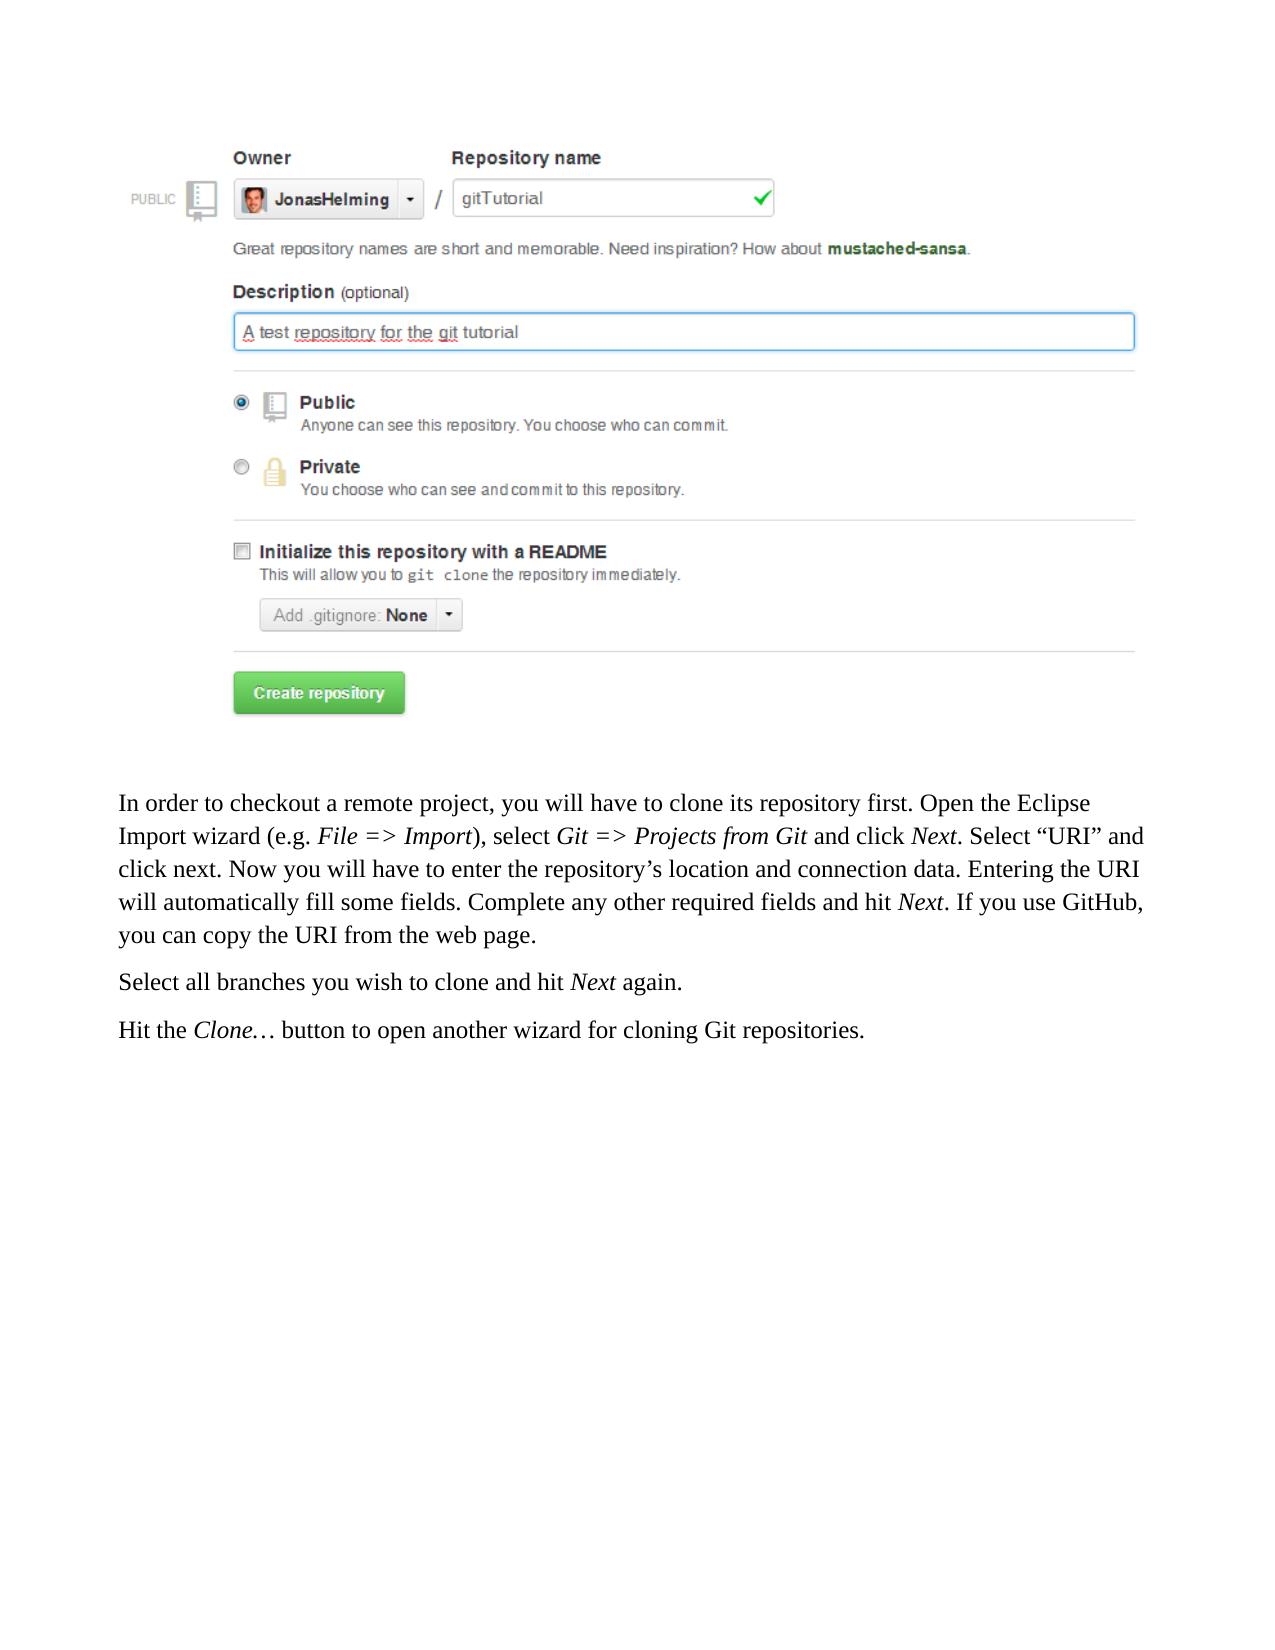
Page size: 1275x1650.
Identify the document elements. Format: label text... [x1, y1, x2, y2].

text Hit the Clone… button to open another wizard for cloning Git repositories. [118, 1015, 1157, 1044]
text In order to checkout a remote project, you will have to clone its repository first. Open the Eclipse Import wizard (e.g. File => Import), select Git => Projects from Git and click Next. Select “URI” and click next. Now you will have to enter the repository’s location and connection data. Entering the URI will automatically fill some fields. Complete any other required fields and hit Next. If you use GitHub, you can copy the URI from the web page. [118, 788, 1157, 949]
text Select all branches you wish to clone and hit Next again. [118, 967, 1157, 996]
picture [118, 118, 1157, 736]
